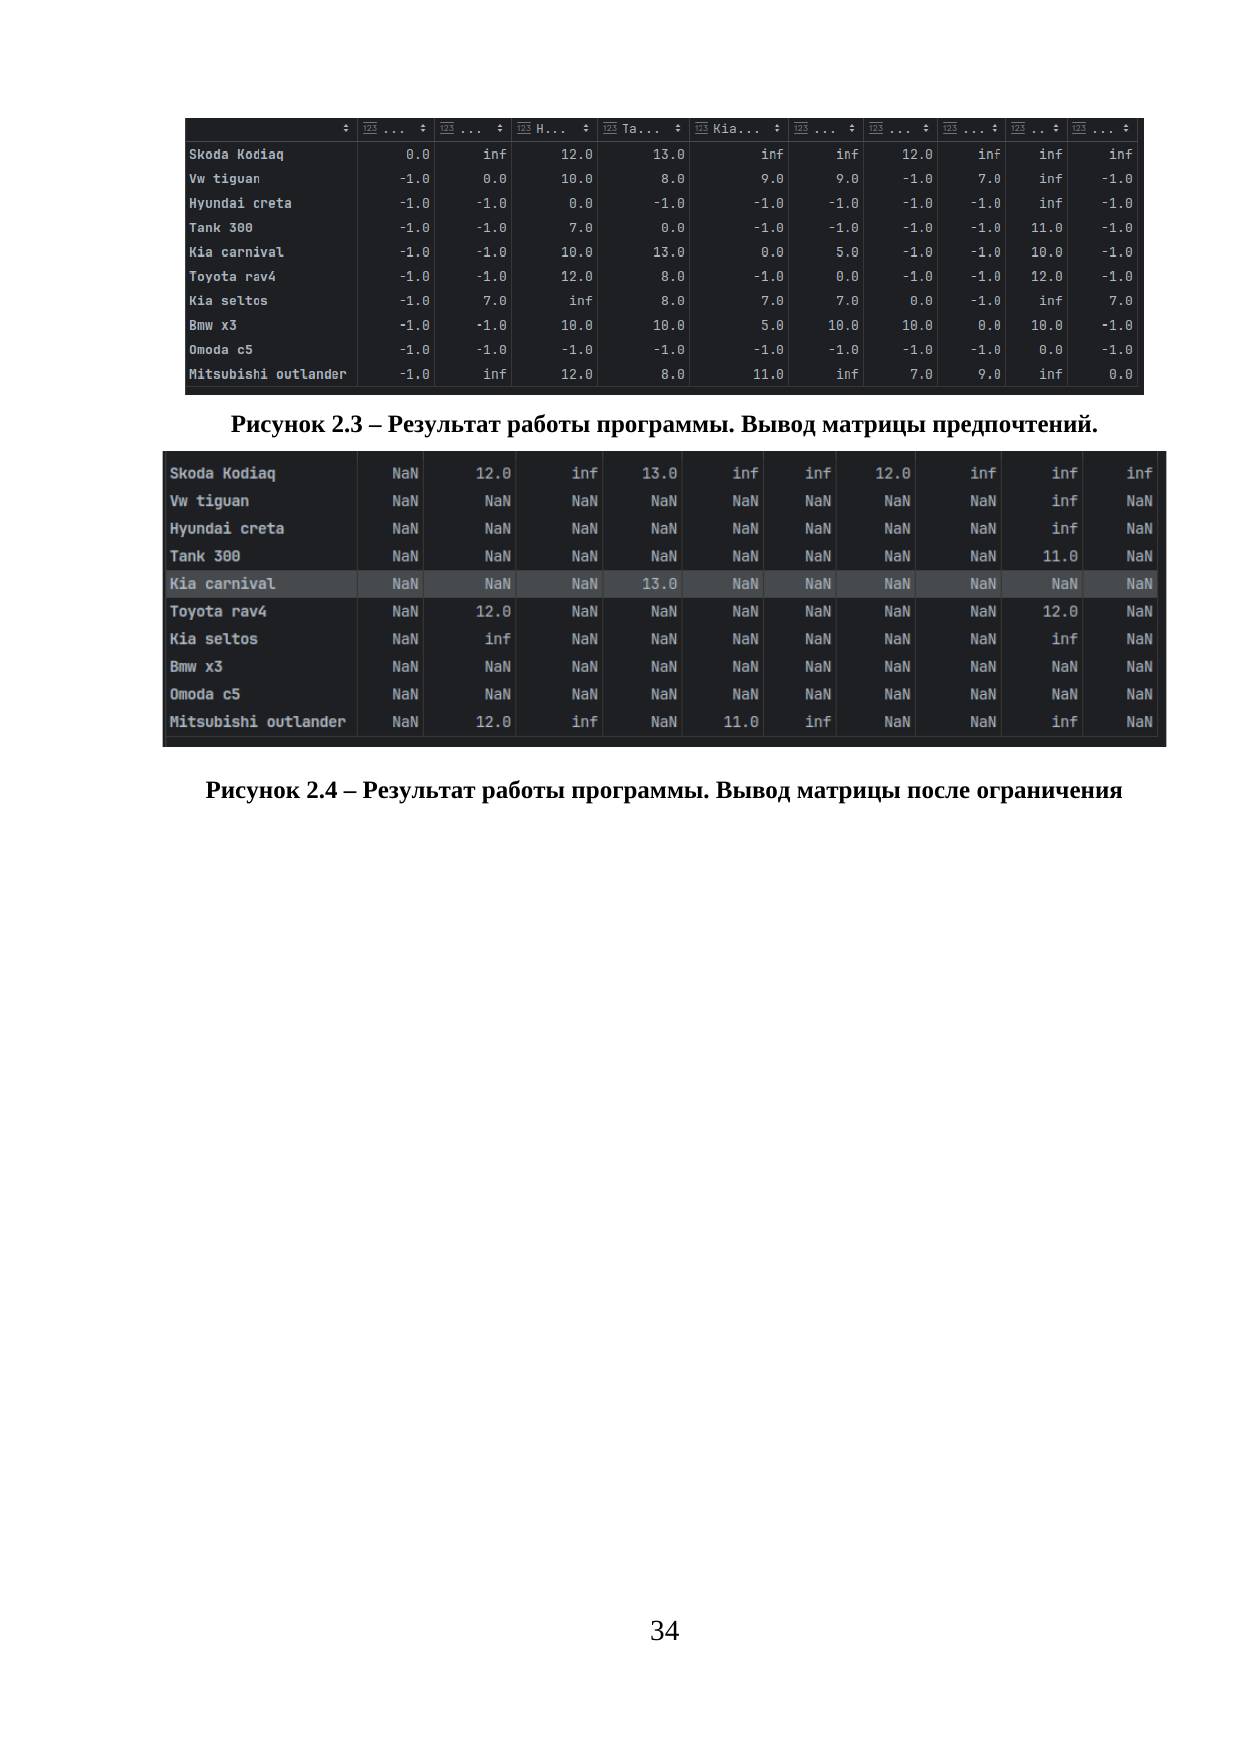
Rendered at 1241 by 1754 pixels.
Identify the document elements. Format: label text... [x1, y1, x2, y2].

text Рисунок 2.4 – Результат работы программы. Вывод матрицы после ограничения [177, 747, 1152, 804]
picture [185, 118, 1144, 395]
text Рисунок 2.3 – Результат работы программы. Вывод матрицы предпочтений. [177, 118, 1152, 437]
picture [162, 451, 1167, 747]
